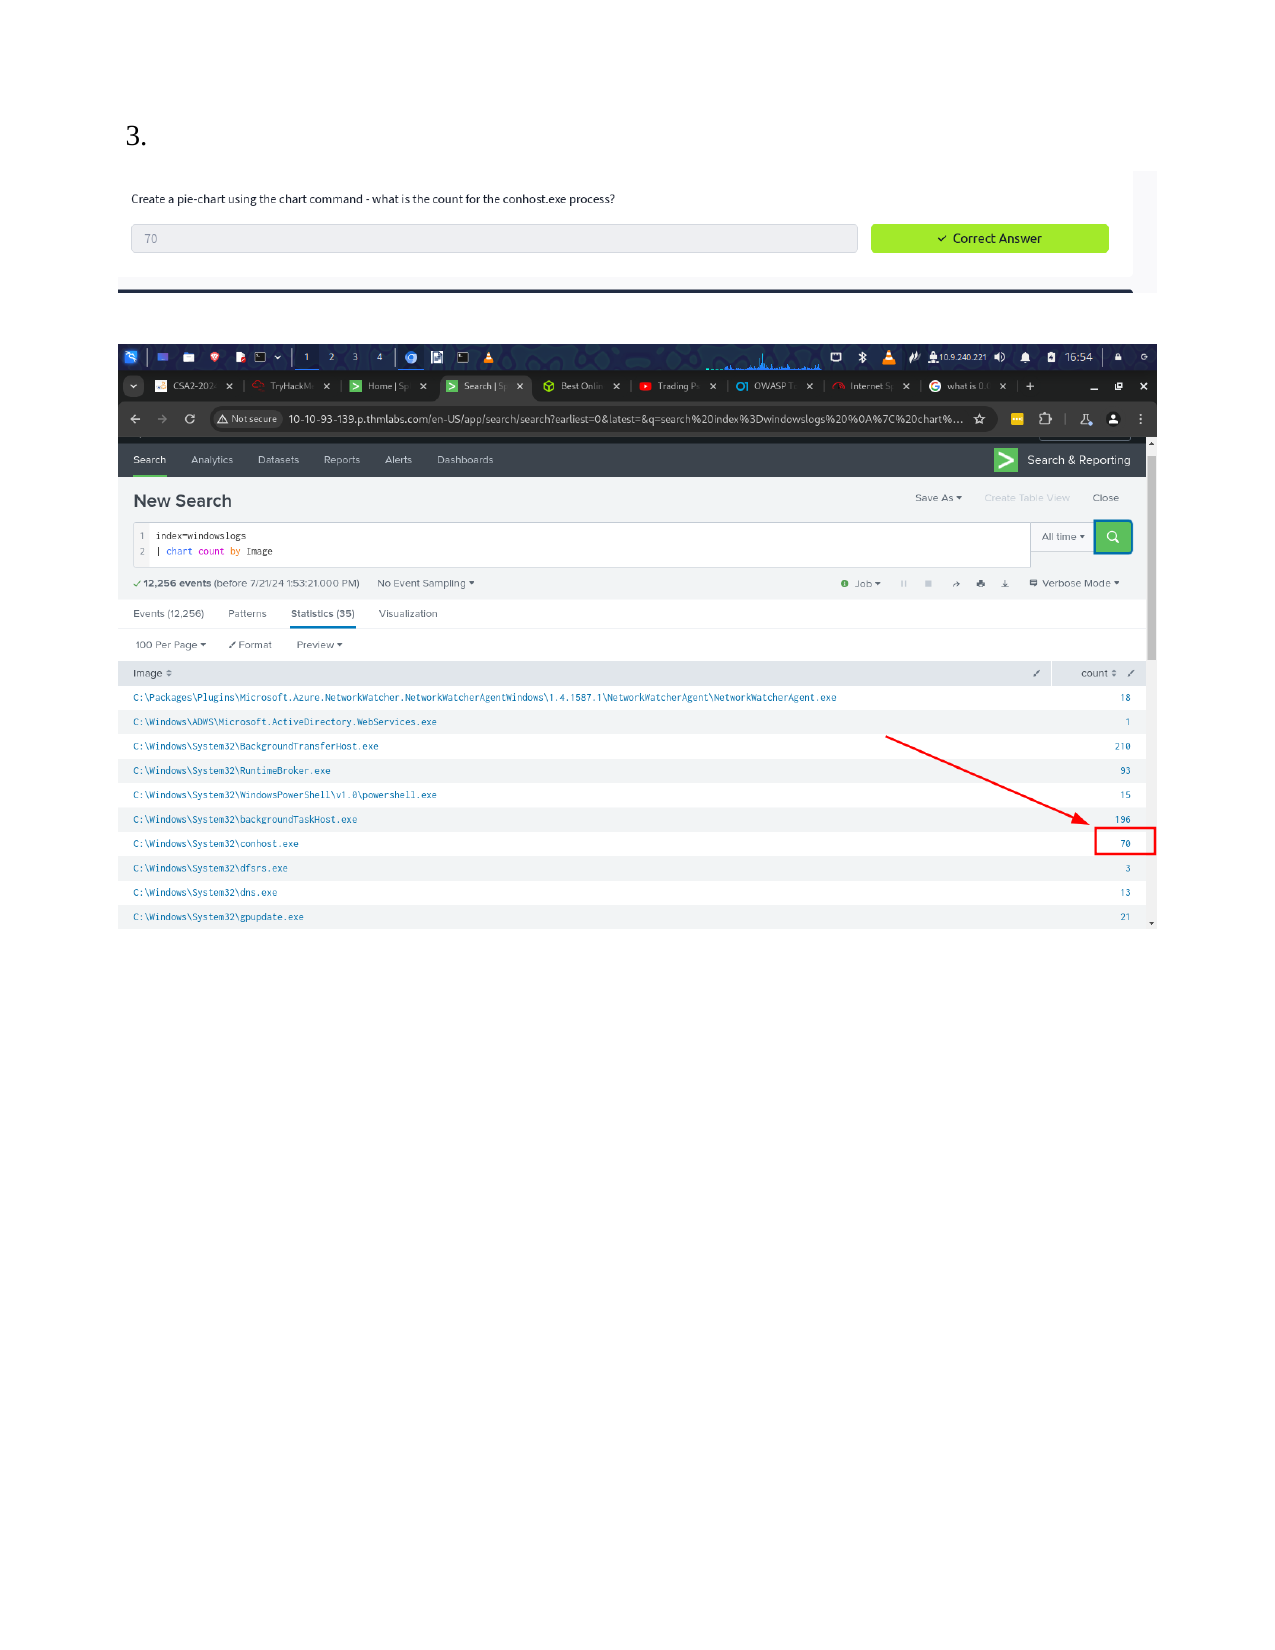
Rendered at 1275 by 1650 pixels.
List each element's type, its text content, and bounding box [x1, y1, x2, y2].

picture [118, 171, 1157, 293]
text 3. [118, 118, 1157, 152]
picture [118, 344, 1157, 929]
